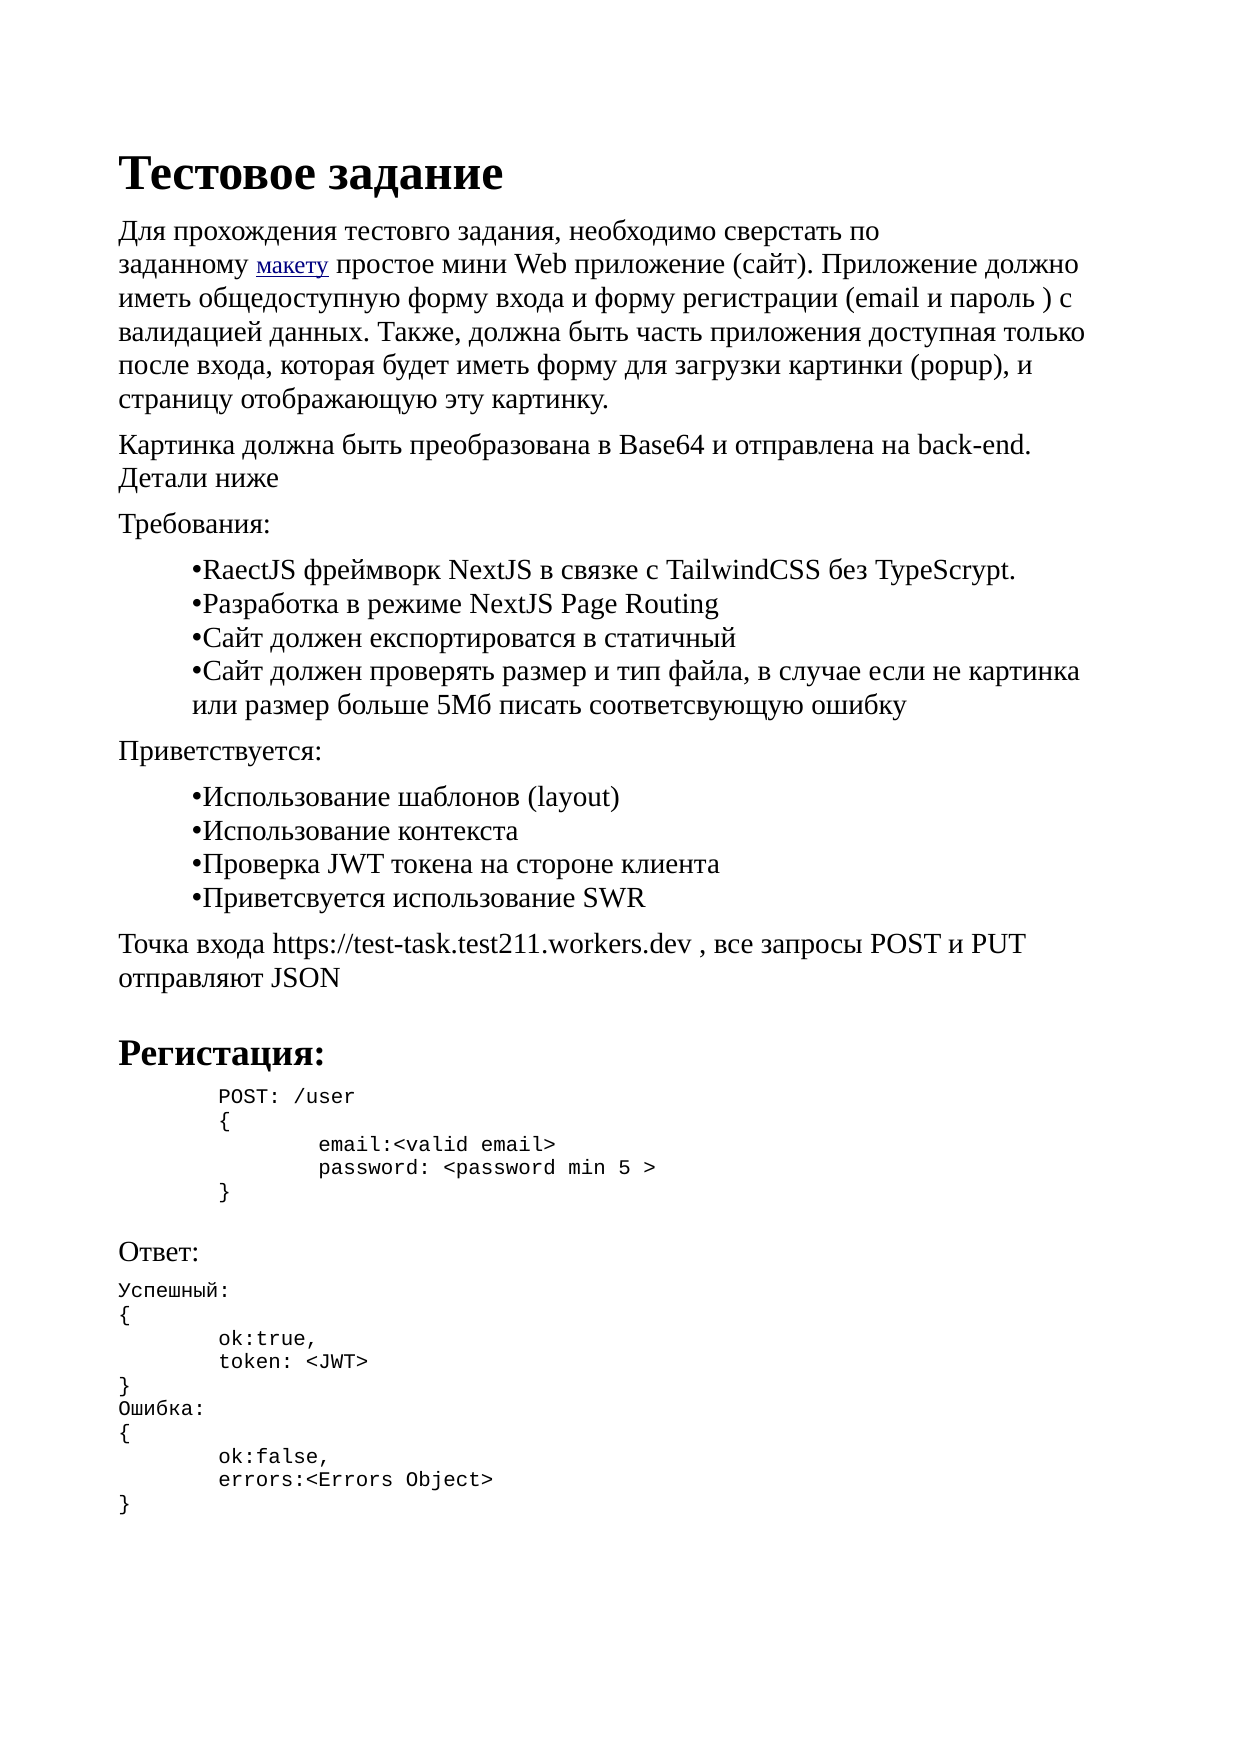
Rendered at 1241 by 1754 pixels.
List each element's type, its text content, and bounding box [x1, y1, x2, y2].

text Точка входа https://test-task.test211.workers.dev , все запросы POST и PUT отправляют JSON [118, 926, 1122, 993]
text Успешный: [118, 1280, 1122, 1304]
text ok:false, [118, 1446, 1122, 1469]
list Использование контекста [118, 813, 1122, 846]
text } [118, 1493, 1122, 1517]
list Разработка в режиме NextJS Page Routing [118, 586, 1122, 620]
list Использование шаблонов (layout) [118, 779, 1122, 813]
subtitle Тестовое задание [118, 143, 1122, 201]
list Проверка JWT токена на стороне клиента [118, 846, 1122, 880]
text { [118, 1304, 1122, 1327]
subtitle Регистация: [118, 1031, 1122, 1074]
text } [118, 1181, 1122, 1205]
list Сайт должен експортироватся в статичный [118, 620, 1122, 653]
text errors:<Errors Object> [118, 1469, 1122, 1493]
text Для прохождения тестовго задания, необходимо сверстать по заданному макету простое мини Web приложение (сайт). Приложение должно иметь общедоступную форму входа и форму регистрации (email и пароль ) с валидацией данных. Также, должна быть часть приложения доступная только после входа, которая будет иметь форму для загрузки картинки (popup), и страницу отображающую эту картинку. [118, 213, 1122, 414]
list RaectJS фреймворк NextJS в связке с TailwindCSS без TypeScrypt. [118, 552, 1122, 586]
text Приветствуется: [118, 733, 1122, 767]
text ok:true, [118, 1327, 1122, 1351]
text POST: /user [118, 1086, 1122, 1110]
text { [118, 1110, 1122, 1134]
text } [118, 1375, 1122, 1398]
list Приветсвуется использование SWR [118, 880, 1122, 914]
text Ошибка: [118, 1398, 1122, 1422]
text Ответ: [118, 1234, 1122, 1268]
text Требования: [118, 506, 1122, 540]
text Картинка должна быть преобразована в Base64 и отправлена на back-end. Детали ниже [118, 427, 1122, 494]
text token: <JWT> [118, 1351, 1122, 1375]
text email:<valid email> [118, 1134, 1122, 1157]
text { [118, 1422, 1122, 1446]
text password: <password min 5 > [118, 1157, 1122, 1181]
list Сайт должен проверять размер и тип файла, в случае если не картинка или размер больше 5Мб писать соответсвующую ошибку [118, 653, 1122, 721]
